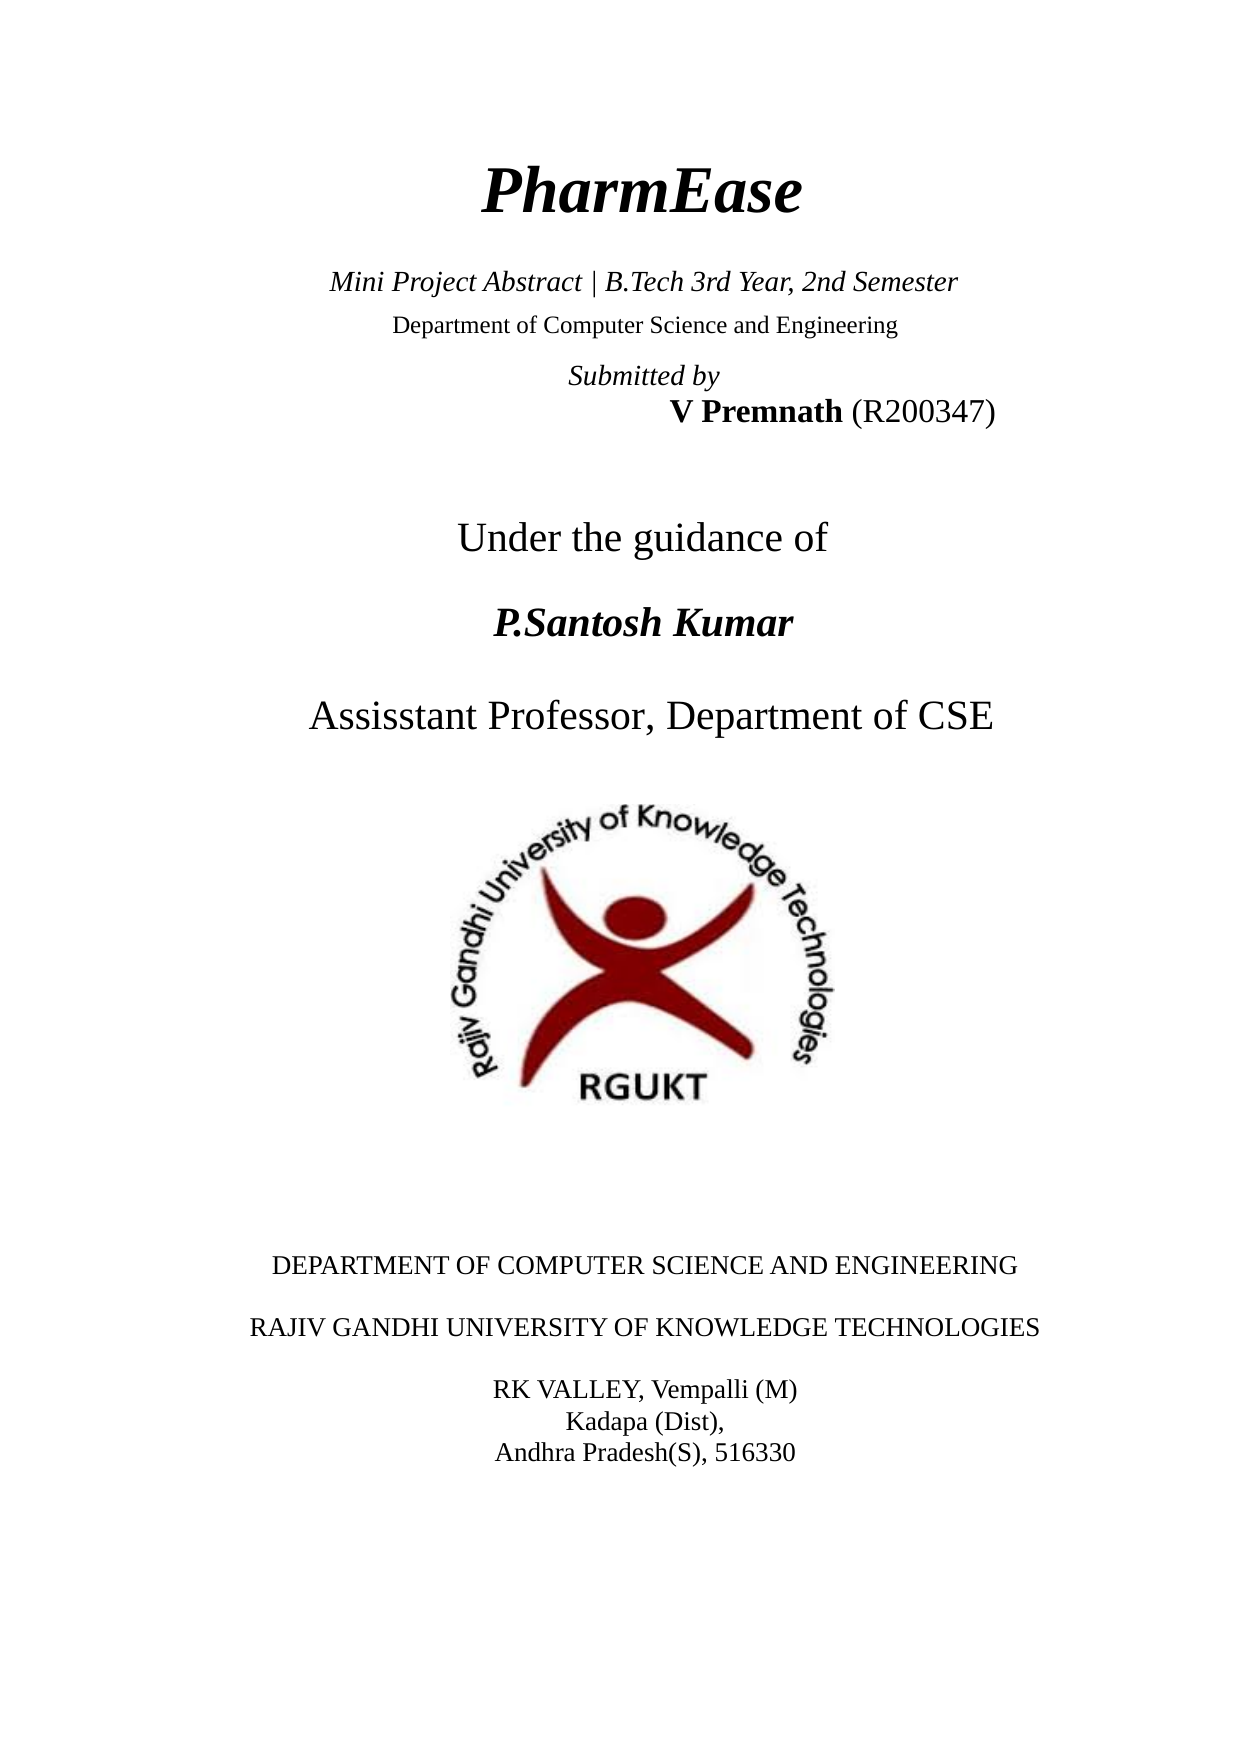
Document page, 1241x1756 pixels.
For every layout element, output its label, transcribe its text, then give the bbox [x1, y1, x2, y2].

subtitle Under the guidance of [81, 512, 1209, 560]
subtitle Assisstant Professor, Department of CSE [81, 683, 1209, 741]
subtitle Mini Project Abstract | B.Tech 3rd Year, 2nd Semester [81, 264, 1209, 298]
subtitle PharmEase [81, 150, 1209, 227]
text Andhra Pradesh(S), 516330 [81, 1436, 1209, 1467]
text RK VALLEY, Vempalli (M) [81, 1373, 1209, 1405]
text RAJIV GANDHI UNIVERSITY OF KNOWLEDGE TECHNOLOGIES [81, 1311, 1209, 1342]
picture [450, 804, 835, 1154]
text Department of Computer Science and Engineering [81, 310, 1209, 339]
subtitle P.Santosh Kumar [81, 598, 1209, 646]
text DEPARTMENT OF COMPUTER SCIENCE AND ENGINEERING [81, 1249, 1209, 1280]
text Kadapa (Dist), [81, 1405, 1209, 1436]
text V Premnath (R200347) [381, 391, 1209, 430]
text Submitted by [81, 358, 1209, 391]
